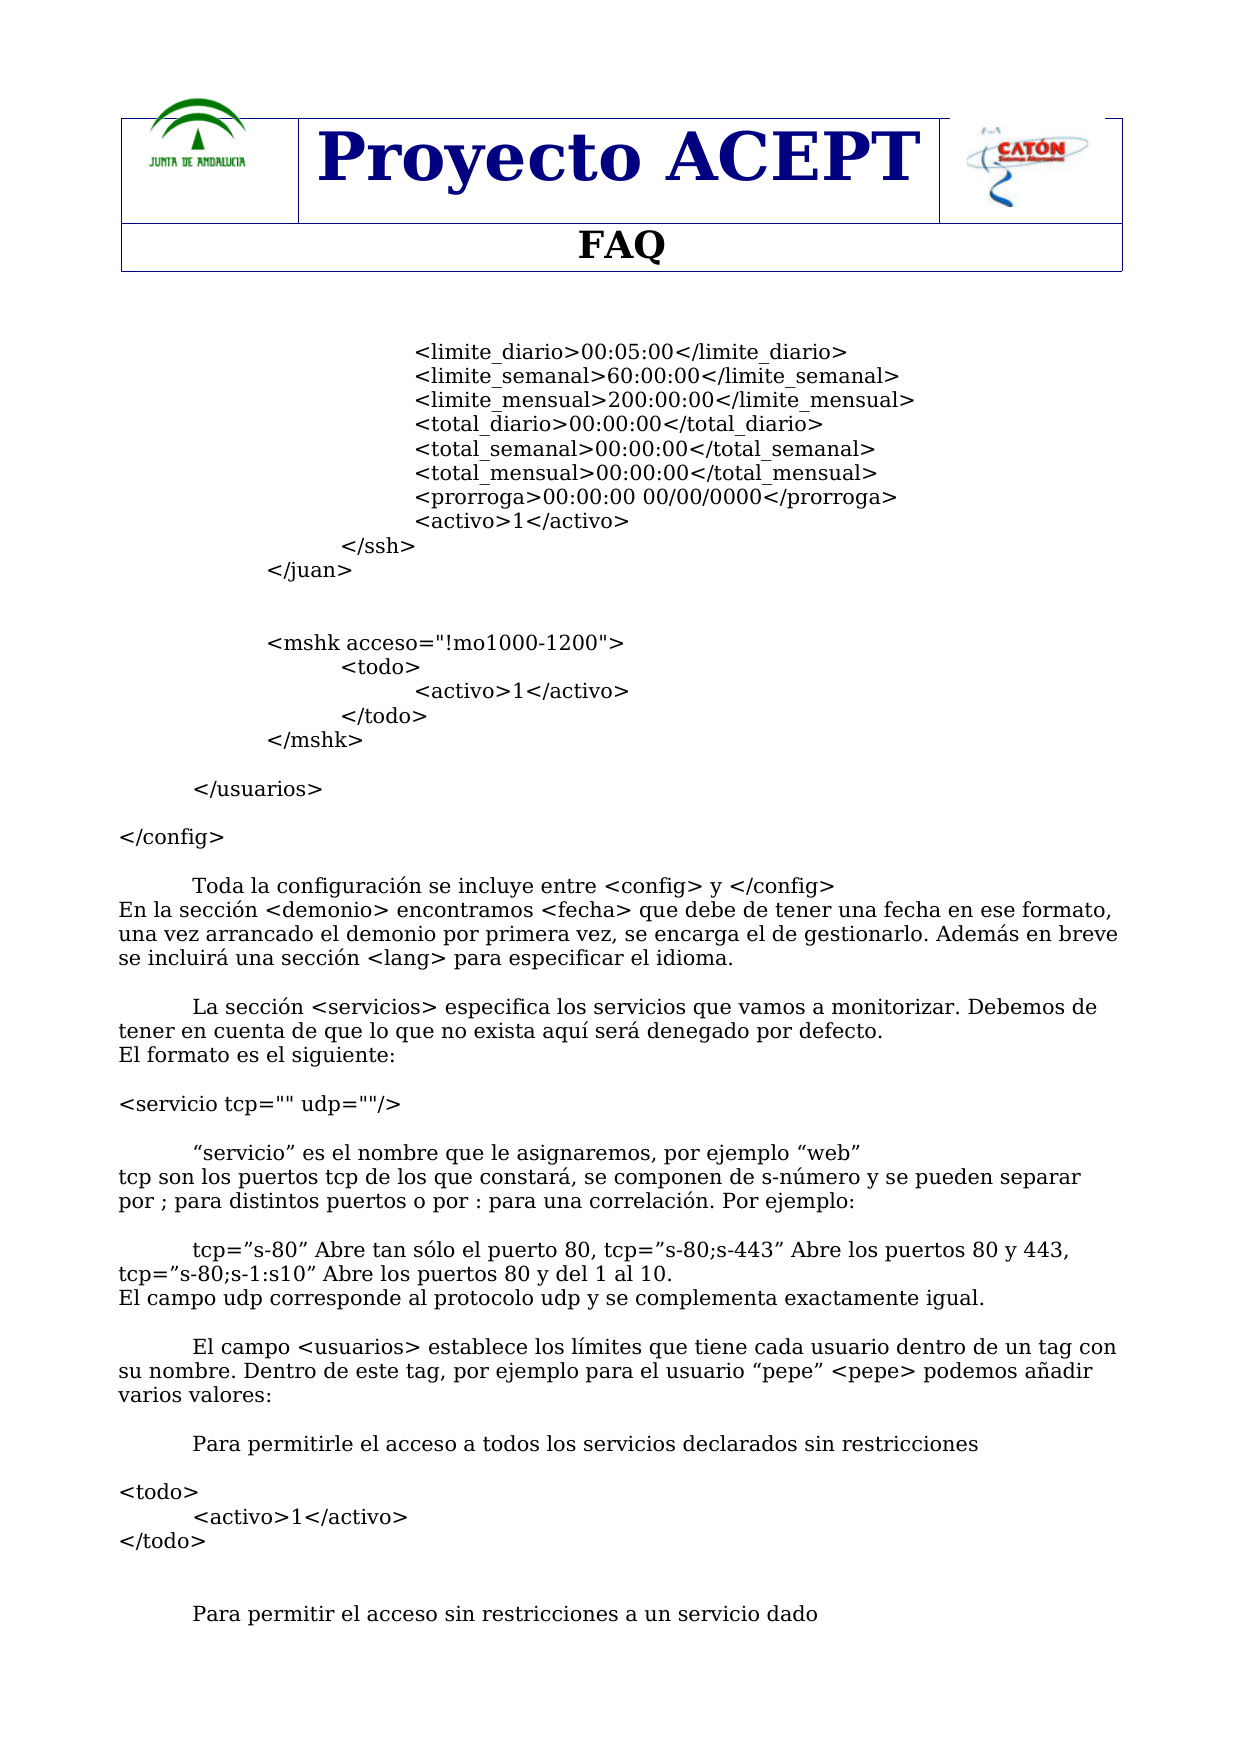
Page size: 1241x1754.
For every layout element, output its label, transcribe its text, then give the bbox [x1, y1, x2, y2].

text </config> [118, 825, 1122, 849]
text <servicio tcp="" udp=""/> [118, 1092, 1122, 1116]
picture [966, 127, 1089, 207]
text Toda la configuración se incluye entre <config> y </config> [118, 874, 1122, 898]
text <total_mensual>00:00:00</total_mensual> [118, 461, 1122, 485]
text El formato es el siguiente: [118, 1043, 1122, 1068]
text <activo>1</activo> [118, 1505, 1122, 1529]
text </todo> [118, 704, 1122, 728]
text <activo>1</activo> [118, 509, 1122, 534]
text <limite_mensual>200:00:00</limite_mensual> [118, 388, 1122, 412]
text Para permitir el acceso sin restricciones a un servicio dado [118, 1602, 1122, 1626]
picture [123, 86, 275, 180]
text El campo <usuarios> establece los límites que tiene cada usuario dentro de un tag con su nombre. Dentro de este tag, por ejemplo para el usuario “pepe” <pepe> podemos añadir varios valores: [118, 1335, 1122, 1408]
text </juan> [118, 558, 1122, 582]
text Para permitirle el acceso a todos los servicios declarados sin restricciones [118, 1432, 1122, 1456]
text <mshk acceso="!mo1000-1200"> [118, 631, 1122, 655]
text “servicio” es el nombre que le asignaremos, por ejemplo “web” [118, 1141, 1122, 1165]
text En la sección <demonio> encontramos <fecha> que debe de tener una fecha en ese formato, una vez arrancado el demonio por primera vez, se encarga el de gestionarlo. Además en breve se incluirá una sección <lang> para especificar el idioma. [118, 898, 1122, 971]
text tcp=”s-80” Abre tan sólo el puerto 80, tcp=”s-80;s-443” Abre los puertos 80 y 443, tcp=”s-80;s-1:s10” Abre los puertos 80 y del 1 al 10. [118, 1238, 1122, 1286]
text <todo> [118, 1480, 1122, 1505]
text <prorroga>00:00:00 00/00/0000</prorroga> [118, 485, 1122, 509]
text </todo> [118, 1529, 1122, 1553]
text </ssh> [118, 534, 1122, 558]
text El campo udp corresponde al protocolo udp y se complementa exactamente igual. [118, 1286, 1122, 1311]
text <total_semanal>00:00:00</total_semanal> [118, 437, 1122, 461]
text tcp son los puertos tcp de los que constará, se componen de s-número y se pueden separar por ; para distintos puertos o por : para una correlación. Por ejemplo: [118, 1165, 1122, 1213]
text <activo>1</activo> [118, 679, 1122, 704]
text </usuarios> [118, 777, 1122, 801]
text La sección <servicios> especifica los servicios que vamos a monitorizar. Debemos de tener en cuenta de que lo que no exista aquí será denegado por defecto. [118, 995, 1122, 1043]
text </mshk> [118, 728, 1122, 752]
text <total_diario>00:00:00</total_diario> [118, 412, 1122, 437]
text <todo> [118, 655, 1122, 679]
text <limite_diario>00:05:00</limite_diario> [118, 340, 1122, 364]
text <limite_semanal>60:00:00</limite_semanal> [118, 364, 1122, 388]
